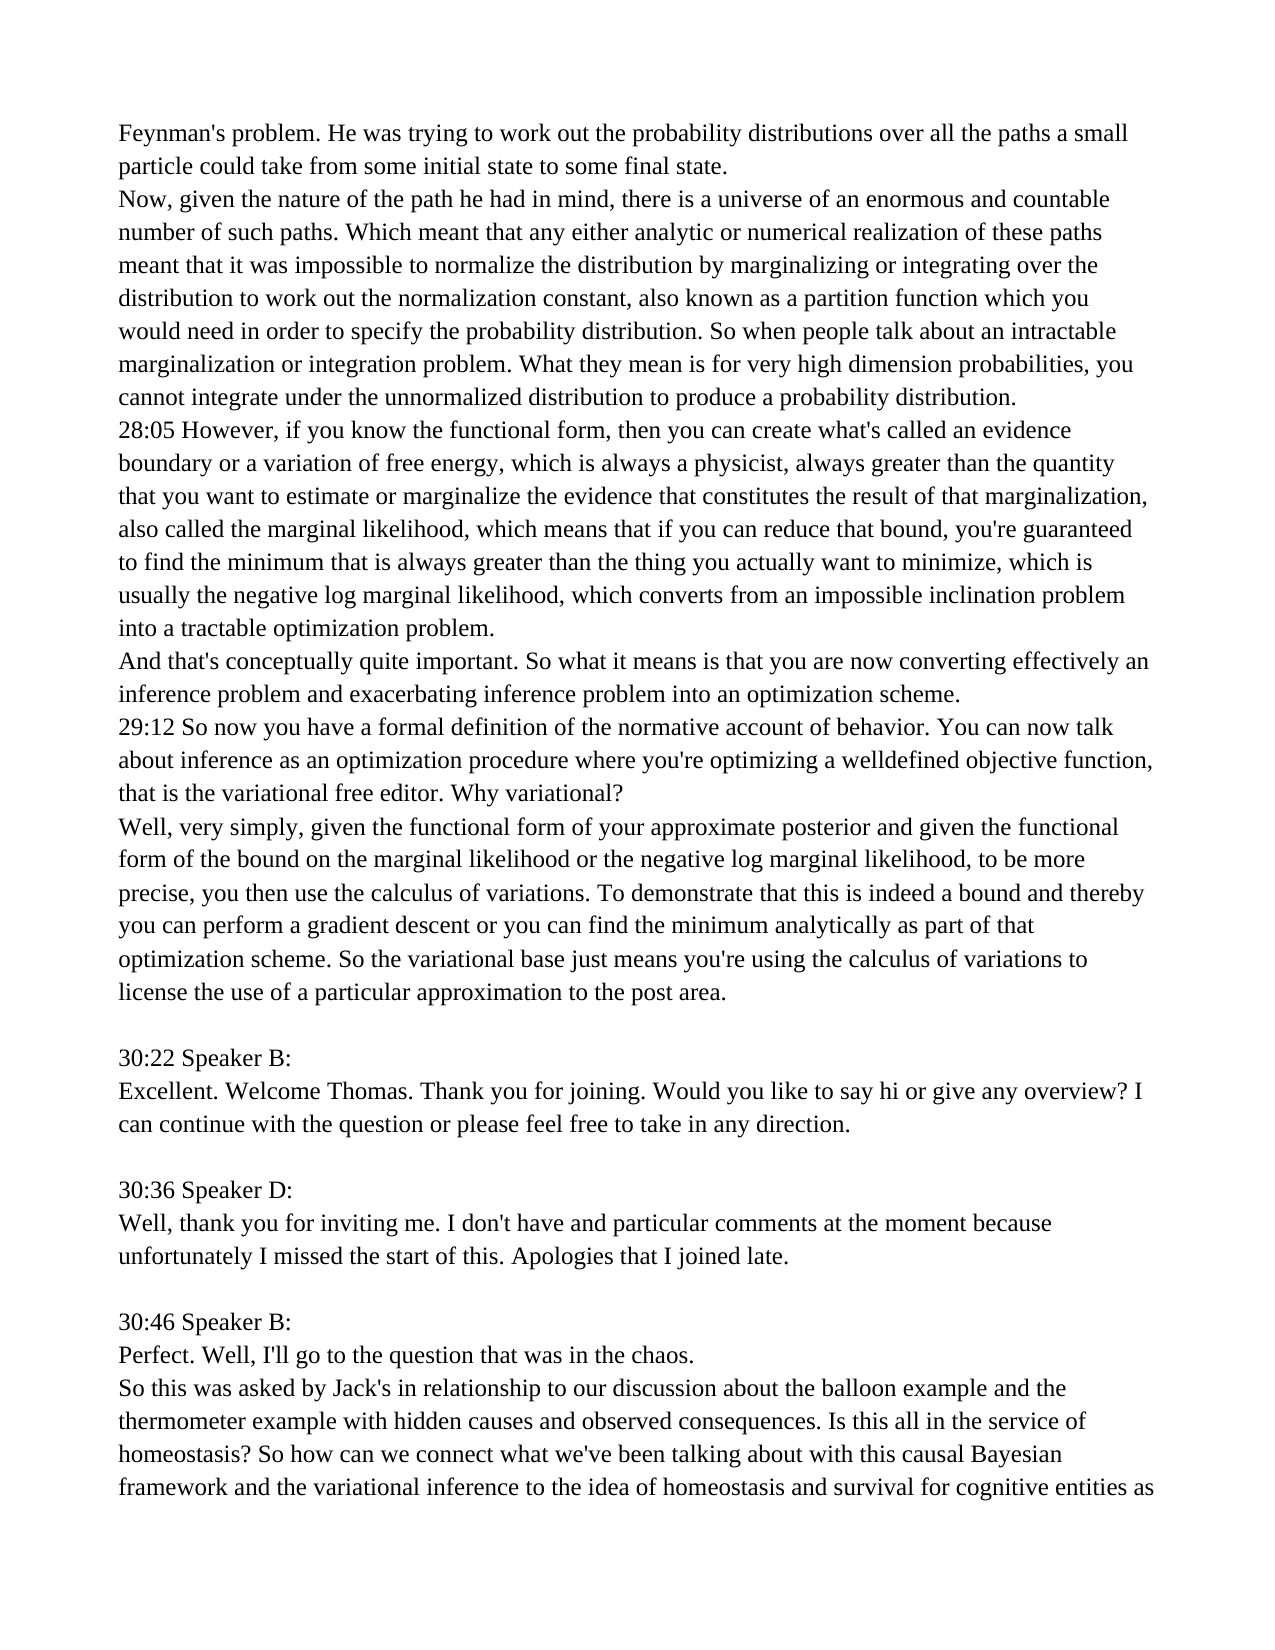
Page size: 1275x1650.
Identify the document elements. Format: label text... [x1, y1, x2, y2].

text Excellent. Welcome Thomas. Thank you for joining. Would you like to say hi or give any overview? I can continue with the question or please feel free to take in any direction. [118, 1076, 1157, 1137]
text 30:36 Speaker D: [118, 1175, 1157, 1203]
text 28:05 However, if you know the functional form, then you can create what's called an evidence boundary or a variation of free energy, which is always a physicist, always greater than the quantity that you want to estimate or marginalize the evidence that constitutes the result of that marginalization, also called the marginal likelihood, which means that if you can reduce that bound, you're guaranteed to find the minimum that is always greater than the thing you actually want to minimize, which is usually the negative log marginal likelihood, which converts from an impossible inclination problem into a tractable optimization problem. [118, 415, 1157, 642]
text 29:12 So now you have a formal definition of the normative account of behavior. You can now talk about inference as an optimization procedure where you're optimizing a welldefined objective function, that is the variational free editor. Why variational? [118, 712, 1157, 807]
text Well, very simply, given the functional form of your approximate posterior and given the functional form of the bound on the marginal likelihood or the negative log marginal likelihood, to be more precise, you then use the calculus of variations. To demonstrate that this is indeed a bound and thereby you can perform a gradient descent or you can find the minimum analytically as part of that optimization scheme. So the variational base just means you're using the calculus of variations to license the use of a particular approximation to the post area. [118, 812, 1157, 1005]
text 30:46 Speaker B: [118, 1307, 1157, 1336]
text Now, given the nature of the path he had in mind, there is a universe of an enormous and countable number of such paths. Which meant that any either analytic or numerical realization of these paths meant that it was impossible to normalize the distribution by marginalizing or integrating over the distribution to work out the normalization constant, also known as a partition function which you would need in order to specify the probability distribution. So when people talk about an intractable marginalization or integration problem. What they mean is for very high dimension probabilities, you cannot integrate under the unnormalized distribution to produce a probability distribution. [118, 184, 1157, 411]
text And that's conceptually quite important. So what it means is that you are now converting effectively an inference problem and exacerbating inference problem into an optimization scheme. [118, 646, 1157, 708]
text 30:22 Speaker B: [118, 1043, 1157, 1071]
text So this was asked by Jack's in relationship to our discussion about the balloon example and the thermometer example with hidden causes and observed consequences. Is this all in the service of homeostasis? So how can we connect what we've been talking about with this causal Bayesian framework and the variational inference to the idea of homeostasis and survival for cognitive entities as [118, 1373, 1157, 1501]
text Well, thank you for inviting me. I don't have and particular comments at the moment because unfortunately I missed the start of this. Apologies that I joined late. [118, 1208, 1157, 1269]
text Perfect. Well, I'll go to the question that was in the chaos. [118, 1340, 1157, 1369]
text Feynman's problem. He was trying to work out the probability distributions over all the paths a small particle could take from some initial state to some final state. [118, 118, 1157, 180]
